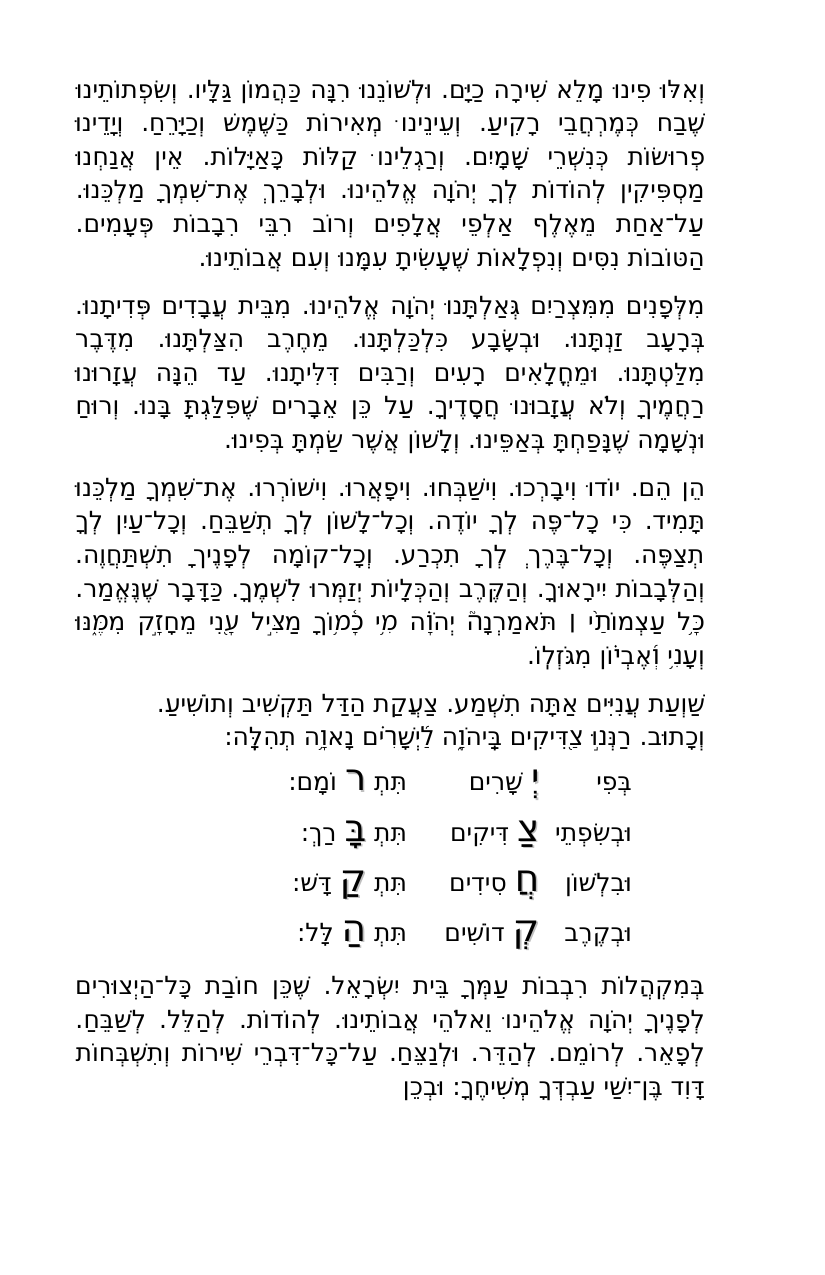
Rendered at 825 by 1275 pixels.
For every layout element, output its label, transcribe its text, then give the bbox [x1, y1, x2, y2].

text מִלְּפָנִים מִמִּצְרַיִם גְּאַלְתָּנוּ יְהֹוָה אֱלֹהֵינוּ. מִבֵּית עֲבָדִים פְּדִיתָנוּ. בְּרָעָב זַנְתָּנוּ. וּבְשָׂבָע כִּלְכַּלְתָּנוּ. מֵחֶרֶב הִצַּלְתָּנוּ. מִדֶּבֶר מִלַּטְתָּנוּ. וּמֵחֳלָאִים רָעִים וְרַבִּים דִּלִּיתָנוּ. עַד הֵנָּה עֲזָרוּנוּ רַחֲמֶיךָ וְלֹא עֲזָבוּנוּ חֲסָדֶיךָ. עַל כֵּן אֵבָרים שֶׁפִּלַּגְתָּ בָּנוּ. וְרוּחַ וּנְשָׁמָה שֶׁנָּפַחְתָּ בְּאַפֵּינוּ. וְלָשׁוֹן אֲשֶׁר שַׂמְתָּ בְּפִינוּ. [75, 291, 705, 454]
text וְכָתוּב. רַנְּנ֣וּ צַ֭דִּיקִים בַּֽיהֹוָ֑ה לַ֝יְשָׁרִ֗ים נָאוָ֥ה תְהִלָּֽה: [75, 722, 705, 752]
text הֵן הֵם. יוֹדוּ וִיבָרְכוּ. וִישַׁבְּחוּ. וִיפָאֲרוּ. וִישׁוֹרְרוּ. אֶת־שִׁמְךָ מַלְכֵּנוּ תָּמִיד. כִּי כָל־פֶּה לְךָ יוֹדֶה. וְכָל־לָשׁוֹן לְךָ תְשַׁבֵּחַ. וְכָל־עַיִן לְךָ תְצַפֶּה. וְכָל־בֶּרֶךְ לְךָ תִכְרַע. וְכָל־קוֹמָה לְפָנֶיךָ תִשְׁתַּחֲוֶה. וְהַלְּבָבוֹת יִירָאוּךָ. וְהַקֶּרֶב וְהַכְּלָיוֹת יְזַמְּרוּ לִשְׁמֶךָ. כַּדָּבָר שֶׁנֶּאֱמַר. כָּ֥ל עַצְמוֹתַ֨י ׀ תֹּאמַרְנָה֮ יְהֹוָ֗ה מִ֥י כָ֫מ֥וֹךָ מַצִּ֣יל עָ֭נִי מֵחָזָ֣ק מִמֶּ֑נּוּ וְעָנִ֥י וְ֝אֶבְי֗וֹן מִגֹּזְלֽוֹ. [75, 473, 705, 670]
text וּבְשִׂפְתֵי צַ דִּיקִים תִּתְ בָּ רַךְ: [75, 806, 705, 850]
text בְּמִקְהֲלוֹת רִבְבוֹת עַמְּךָ בֵּית יִשְׂרָאֵל. שֶׁכֵּן חוֹבַת כָּל־הַיְצוּרִים לְפָנֶיךָ יְהֹוָה אֱלֹהֵינוּ וֵאלֹהֵי אֲבוֹתֵינוּ. לְהוֹדוֹת. לְהַלֵּל. לְשַׁבֵּחַ. לְפָאֵר. לְרוֹמֵם. לְהַדֵּר. וּלְנַצֵּחַ. עַל־כָּל־דִּבְרֵי שִׁירוֹת וְתִשְׁבְּחוֹת דָּוִד בֶּן־יִשַׁי עַבְדְּךָ מְשִׁיחֶךָ: וּבְכֵן [75, 971, 705, 1101]
text וְאִלּוּ פִינוּ מָלֵא שִׁירָה כַיָּם. וּלְשׁוֹנֵנוּ רִנָּה כַּהֲמוֹן גַּלָּיו. וְשִׂפְתוֹתֵינוּ שֶׁבַח כְּמֶרְחֲבֵי רָקִיעַ. וְעֵינֵינוּ מְאִירוֹת כַּשֶּׁמֶשׁ וְכַיָּרֵחַ. וְיָדֵינוּ פְרוּשׂוֹת כְּנִשְׁרֵי שָׁמָיִם. וְרַגְלֵינוּ קַלּוֹת כָּאַיָּלוֹת. אֵין אֲנַחְנוּ מַסְפִּיקִין לְהוֹדוֹת לְךָ יְהֹוָה אֱלֹהֵינוּ. וּלְבָרֵךְ אֶת־שִׁמְךָ מַלְכֵּנוּ. עַל־אַחַת מֵאֶלֶף אַלְפֵי אֲלָפִים וְרוֹב רִבֵּי רִבָבוֹת פְּעָמִים. הַטּוֹבוֹת נִסִּים וְנִפְלָאוֹת שֶׁעָשִׂיתָ עִמָּנוּ וְעִם אֲבוֹתֵינוּ. [75, 75, 705, 272]
text וּבְקֶרֶב קְ דוֹשִׁים תִּתְ הַ לָּל: [75, 906, 705, 950]
text וּבִלְשׁוֹן חֲ סִידִים תִּתְ קַ דָּשׁ: [75, 856, 705, 900]
text שַׁוְעַת עֲנִיִּים אַתָּה תִשְׁמַע. צַעֲקַת הַדַּל תַּקְשִׁיב וְתוֹשִׁיעַ. [75, 689, 705, 718]
text בְּפִי יְ שָׁרִים תִּתְ ר וֹמָם: [75, 756, 705, 800]
